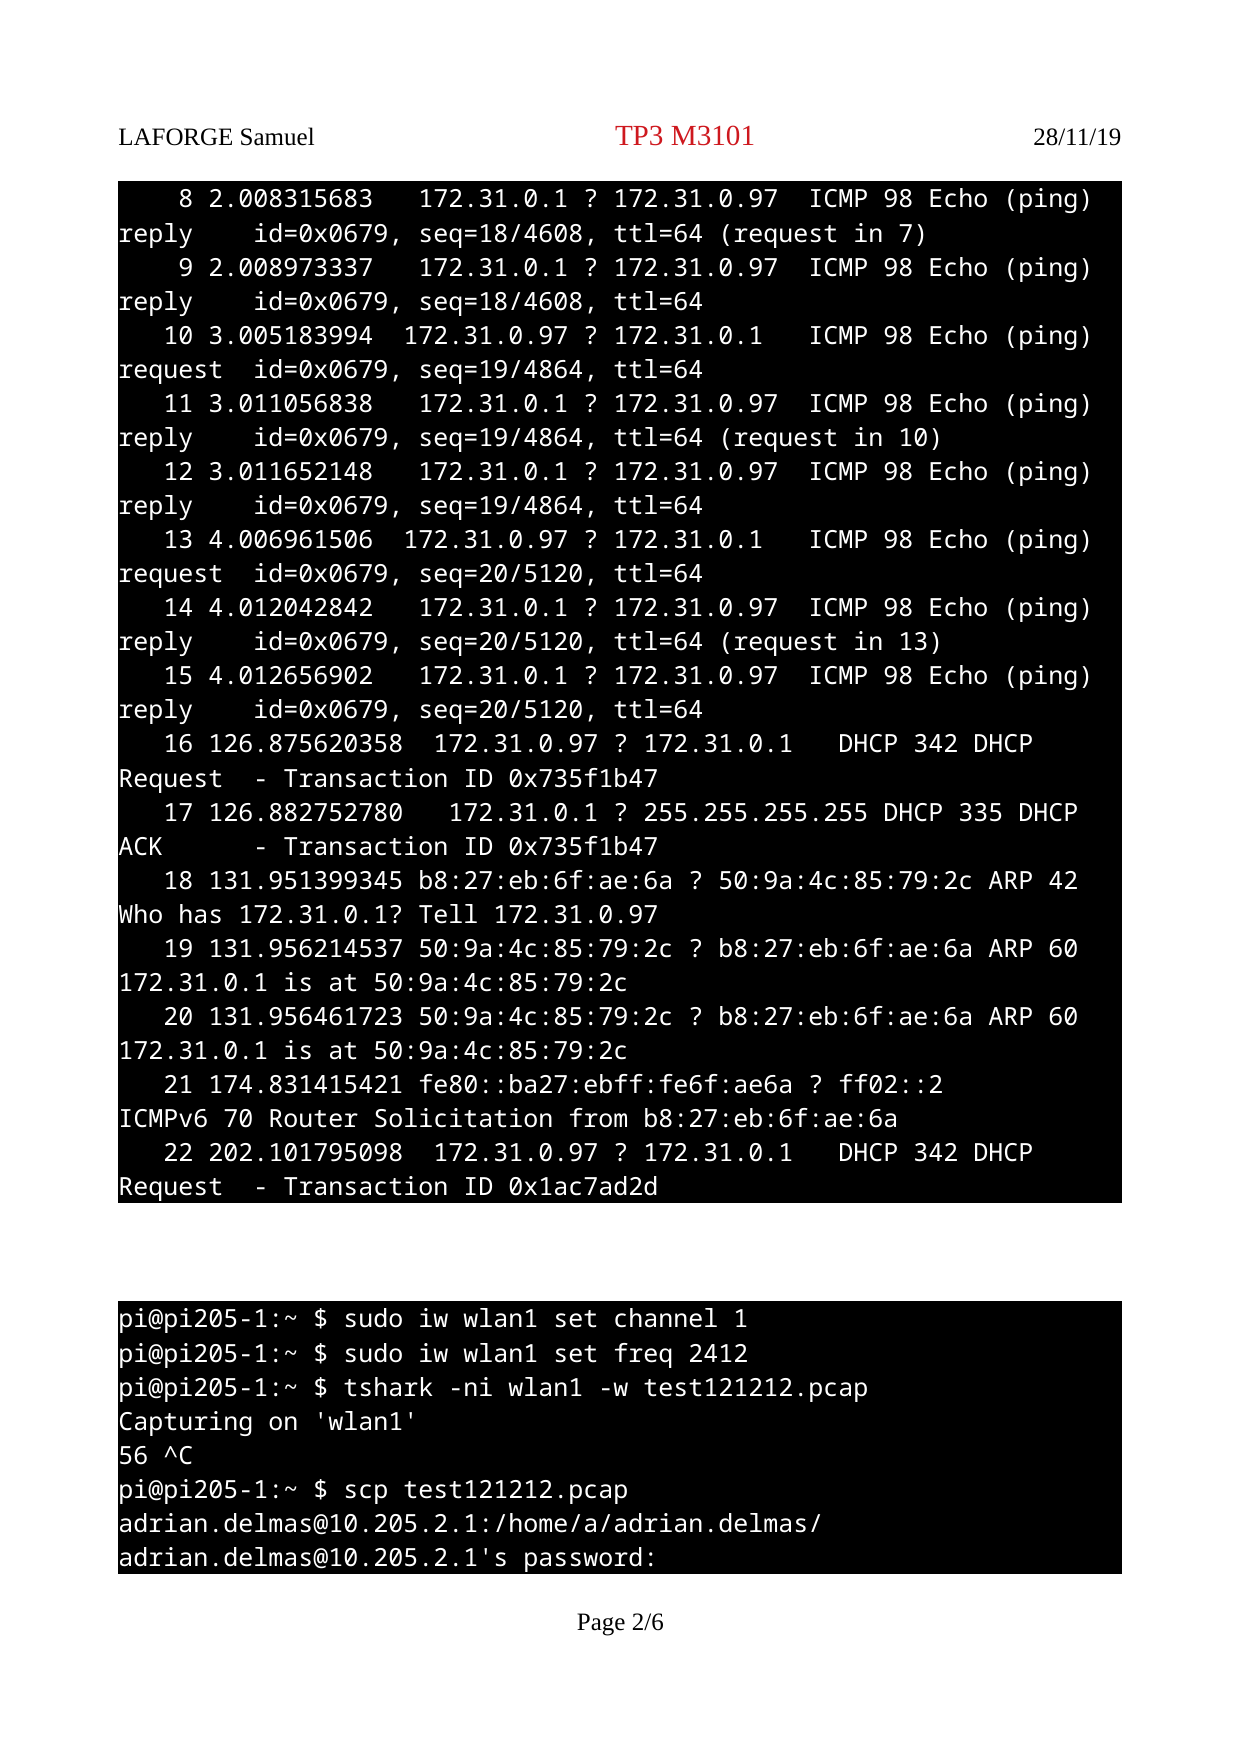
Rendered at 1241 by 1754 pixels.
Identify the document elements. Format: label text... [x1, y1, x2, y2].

text 10 3.005183994 172.31.0.97 ? 172.31.0.1 ICMP 98 Echo (ping) request id=0x0679, seq=19/4864, ttl=64 [118, 317, 1122, 386]
text pi@pi205-1:~ $ sudo iw wlan1 set freq 2412 [118, 1335, 1122, 1369]
text 18 131.951399345 b8:27:eb:6f:ae:6a ? 50:9a:4c:85:79:2c ARP 42 Who has 172.31.0.1? Tell 172.31.0.97 [118, 862, 1122, 931]
text adrian.delmas@10.205.2.1's password: [118, 1539, 1122, 1574]
text Capturing on 'wlan1' [118, 1403, 1122, 1437]
text 56 ^C [118, 1437, 1122, 1471]
text 19 131.956214537 50:9a:4c:85:79:2c ? b8:27:eb:6f:ae:6a ARP 60 172.31.0.1 is at 50:9a:4c:85:79:2c [118, 931, 1122, 999]
text 21 174.831415421 fe80::ba27:ebff:fe6f:ae6a ? ff02::2 ICMPv6 70 Router Solicitation from b8:27:eb:6f:ae:6a [118, 1067, 1122, 1135]
text 9 2.008973337 172.31.0.1 ? 172.31.0.97 ICMP 98 Echo (ping) reply id=0x0679, seq=18/4608, ttl=64 [118, 249, 1122, 317]
text 14 4.012042842 172.31.0.1 ? 172.31.0.97 ICMP 98 Echo (ping) reply id=0x0679, seq=20/5120, ttl=64 (request in 13) [118, 590, 1122, 658]
text 17 126.882752780 172.31.0.1 ? 255.255.255.255 DHCP 335 DHCP ACK - Transaction ID 0x735f1b47 [118, 794, 1122, 862]
text 13 4.006961506 172.31.0.97 ? 172.31.0.1 ICMP 98 Echo (ping) request id=0x0679, seq=20/5120, ttl=64 [118, 522, 1122, 590]
text 8 2.008315683 172.31.0.1 ? 172.31.0.97 ICMP 98 Echo (ping) reply id=0x0679, seq=18/4608, ttl=64 (request in 7) [118, 181, 1122, 249]
text pi@pi205-1:~ $ tshark -ni wlan1 -w test121212.pcap [118, 1369, 1122, 1403]
text 20 131.956461723 50:9a:4c:85:79:2c ? b8:27:eb:6f:ae:6a ARP 60 172.31.0.1 is at 50:9a:4c:85:79:2c [118, 999, 1122, 1067]
text 15 4.012656902 172.31.0.1 ? 172.31.0.97 ICMP 98 Echo (ping) reply id=0x0679, seq=20/5120, ttl=64 [118, 658, 1122, 726]
text 22 202.101795098 172.31.0.97 ? 172.31.0.1 DHCP 342 DHCP Request - Transaction ID 0x1ac7ad2d [118, 1135, 1122, 1203]
text pi@pi205-1:~ $ scp test121212.pcap adrian.delmas@10.205.2.1:/home/a/adrian.delmas/ [118, 1471, 1122, 1539]
text 11 3.011056838 172.31.0.1 ? 172.31.0.97 ICMP 98 Echo (ping) reply id=0x0679, seq=19/4864, ttl=64 (request in 10) [118, 386, 1122, 454]
text 16 126.875620358 172.31.0.97 ? 172.31.0.1 DHCP 342 DHCP Request - Transaction ID 0x735f1b47 [118, 726, 1122, 794]
text pi@pi205-1:~ $ sudo iw wlan1 set channel 1 [118, 1301, 1122, 1335]
text 12 3.011652148 172.31.0.1 ? 172.31.0.97 ICMP 98 Echo (ping) reply id=0x0679, seq=19/4864, ttl=64 [118, 454, 1122, 522]
